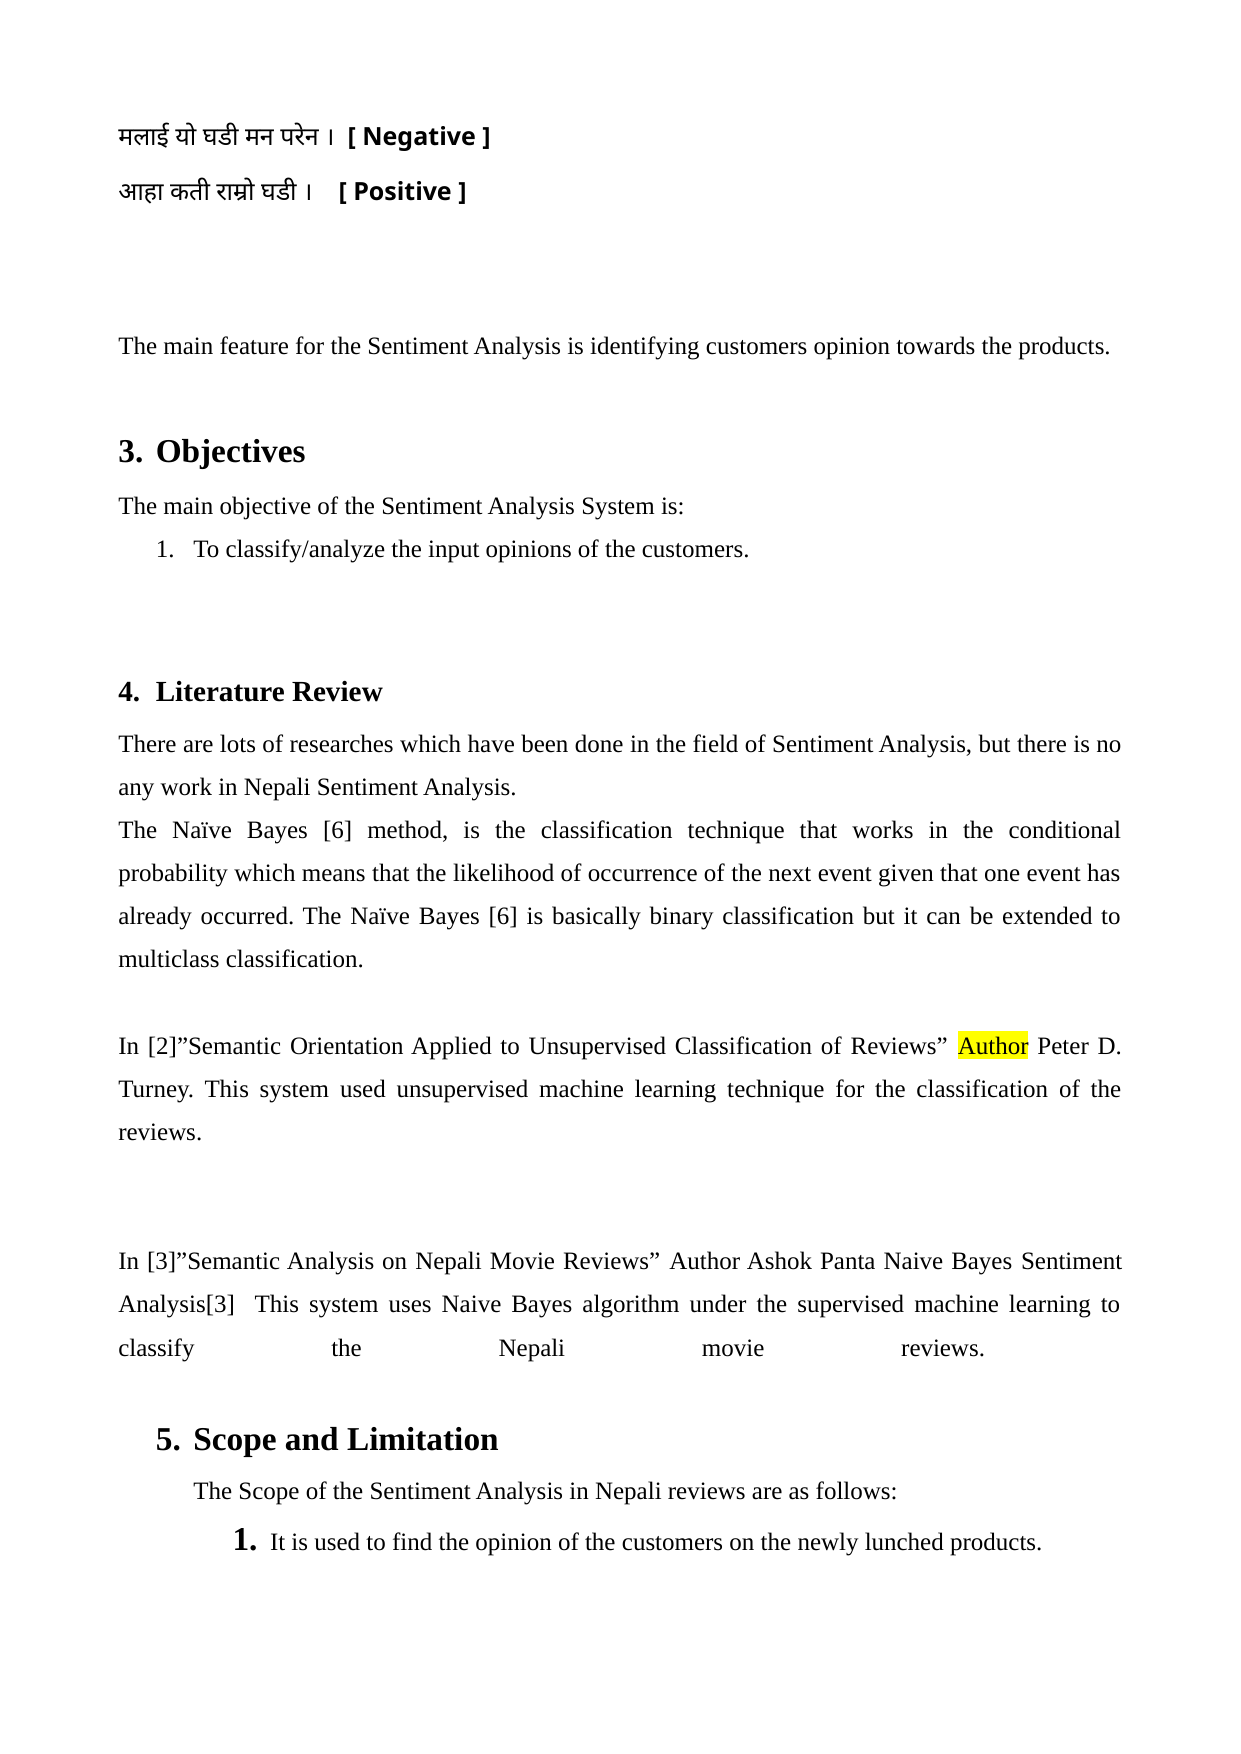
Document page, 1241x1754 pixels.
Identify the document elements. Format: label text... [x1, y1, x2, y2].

list To classify/analyze the input opinions of the customers. [156, 534, 1122, 563]
list It is used to find the opinion of the customers on the newly lunched products. [232, 1519, 1122, 1558]
text In [3]”Semantic Analysis on Nepali Movie Reviews” Author Ashok Panta Naive Bayes Sentiment Analysis[3] This system uses Naive Bayes algorithm under the supervised machine learning to classify the Nepali movie reviews. [118, 1246, 1122, 1404]
text The main feature for the Sentiment Analysis is identifying customers opinion towards the products. [118, 331, 1122, 360]
text मलाई यो घडी मन परेन । [ Negative ] [118, 118, 1122, 155]
text आहा कती राम्रो घडी । [ Positive ] [118, 173, 1122, 211]
text In [2]”Semantic Orientation Applied to Unsupervised Classification of Reviews” Author Peter D. Turney. This system used unsupervised machine learning technique for the classification of the reviews. [118, 1031, 1122, 1146]
text The main objective of the Sentiment Analysis System is: [118, 491, 1122, 519]
text The Naïve Bayes [6] method, is the classification technique that works in the conditional probability which means that the likelihood of occurrence of the next event given that one event has already occurred. The Naïve Bayes [6] is basically binary classification but it can be extended to multiclass classification. [118, 815, 1122, 973]
list Scope and Limitation [156, 1419, 1122, 1457]
list Literature Review [118, 674, 1122, 708]
list Objectives [118, 432, 1122, 470]
text There are lots of researches which have been done in the field of Sentiment Analysis, but there is no any work in Nepali Sentiment Analysis. [118, 729, 1122, 801]
list The Scope of the Sentiment Analysis in Nepali reviews are as follows: [193, 1476, 1122, 1505]
